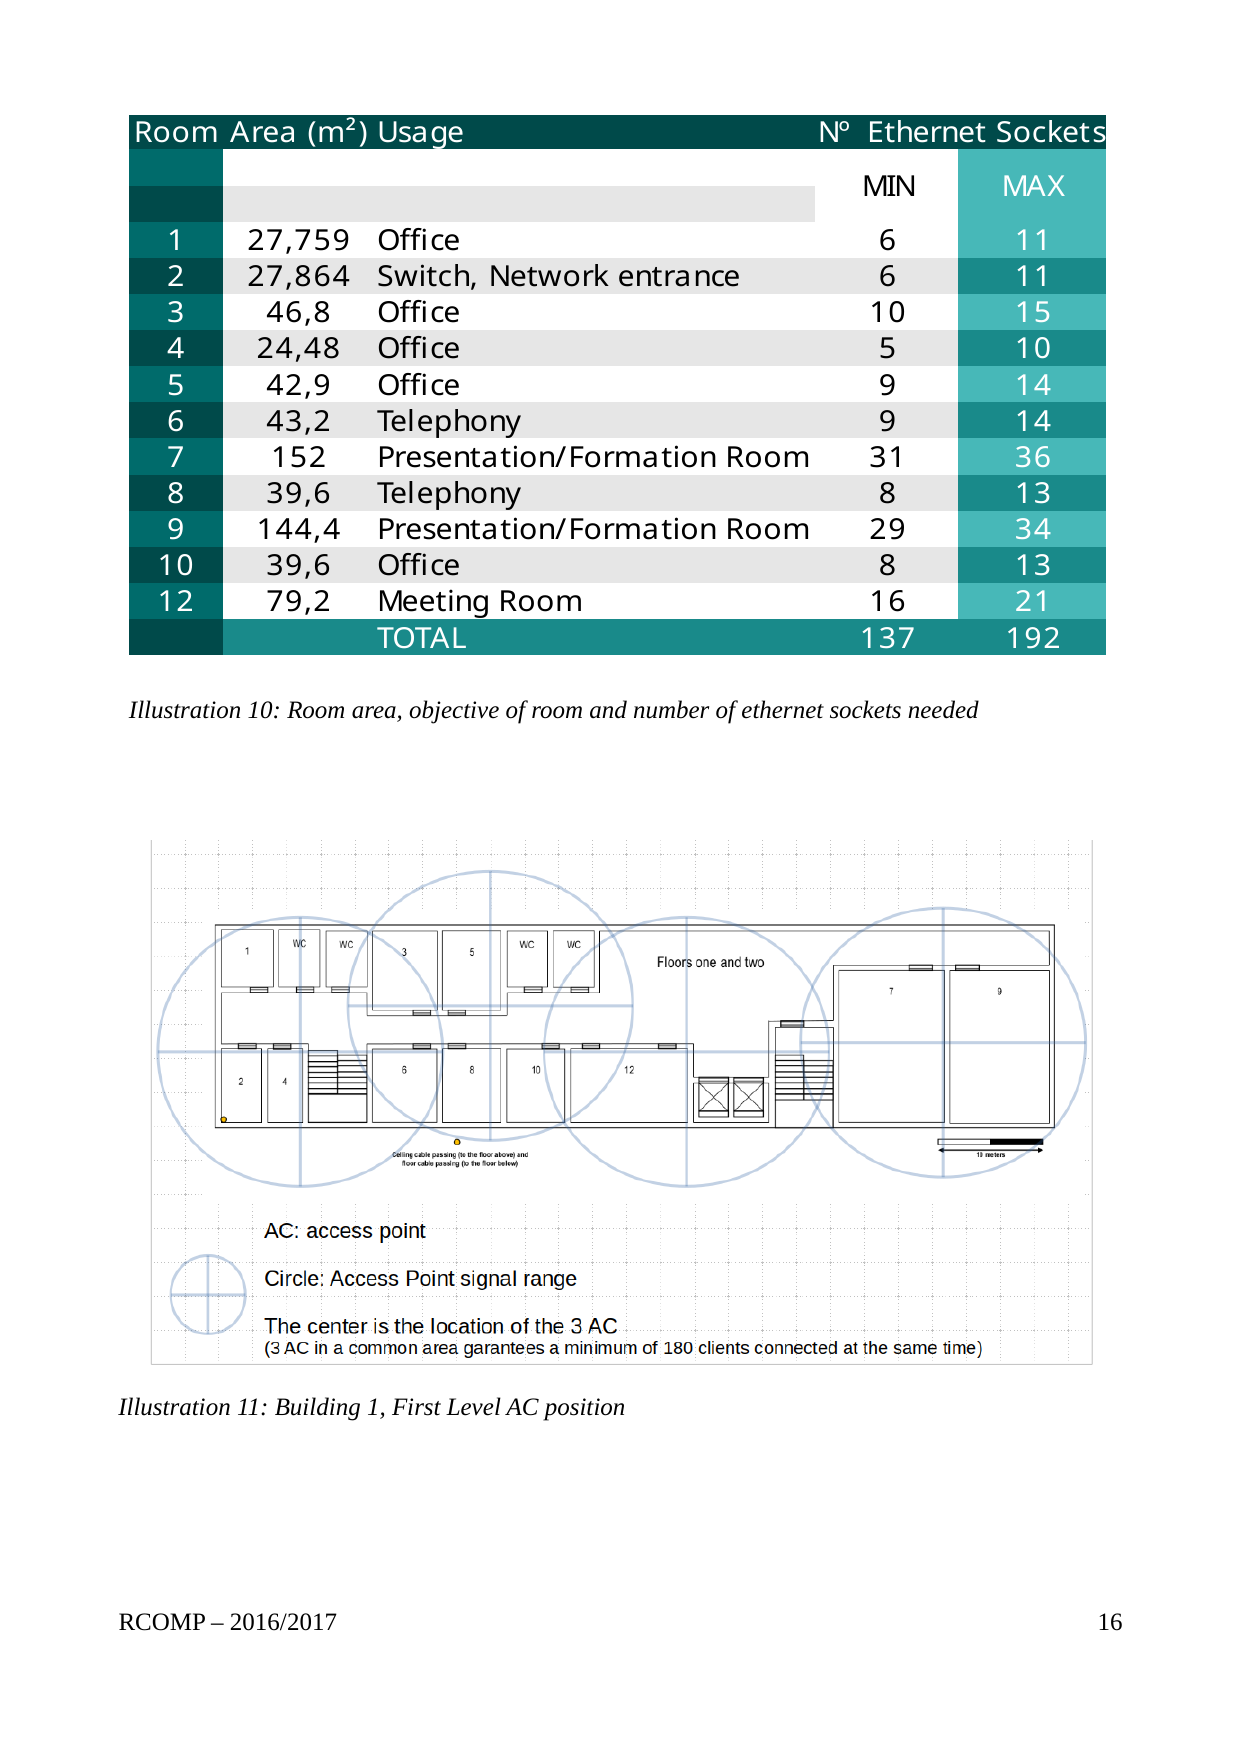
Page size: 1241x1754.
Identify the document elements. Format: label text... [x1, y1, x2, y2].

picture [118, 840, 1123, 1387]
text Illustration 10: Room area, objective of room and number of ethernet sockets needed [129, 115, 1110, 724]
text Illustration 11: Building 1, First Level AC position [118, 1387, 1122, 1421]
